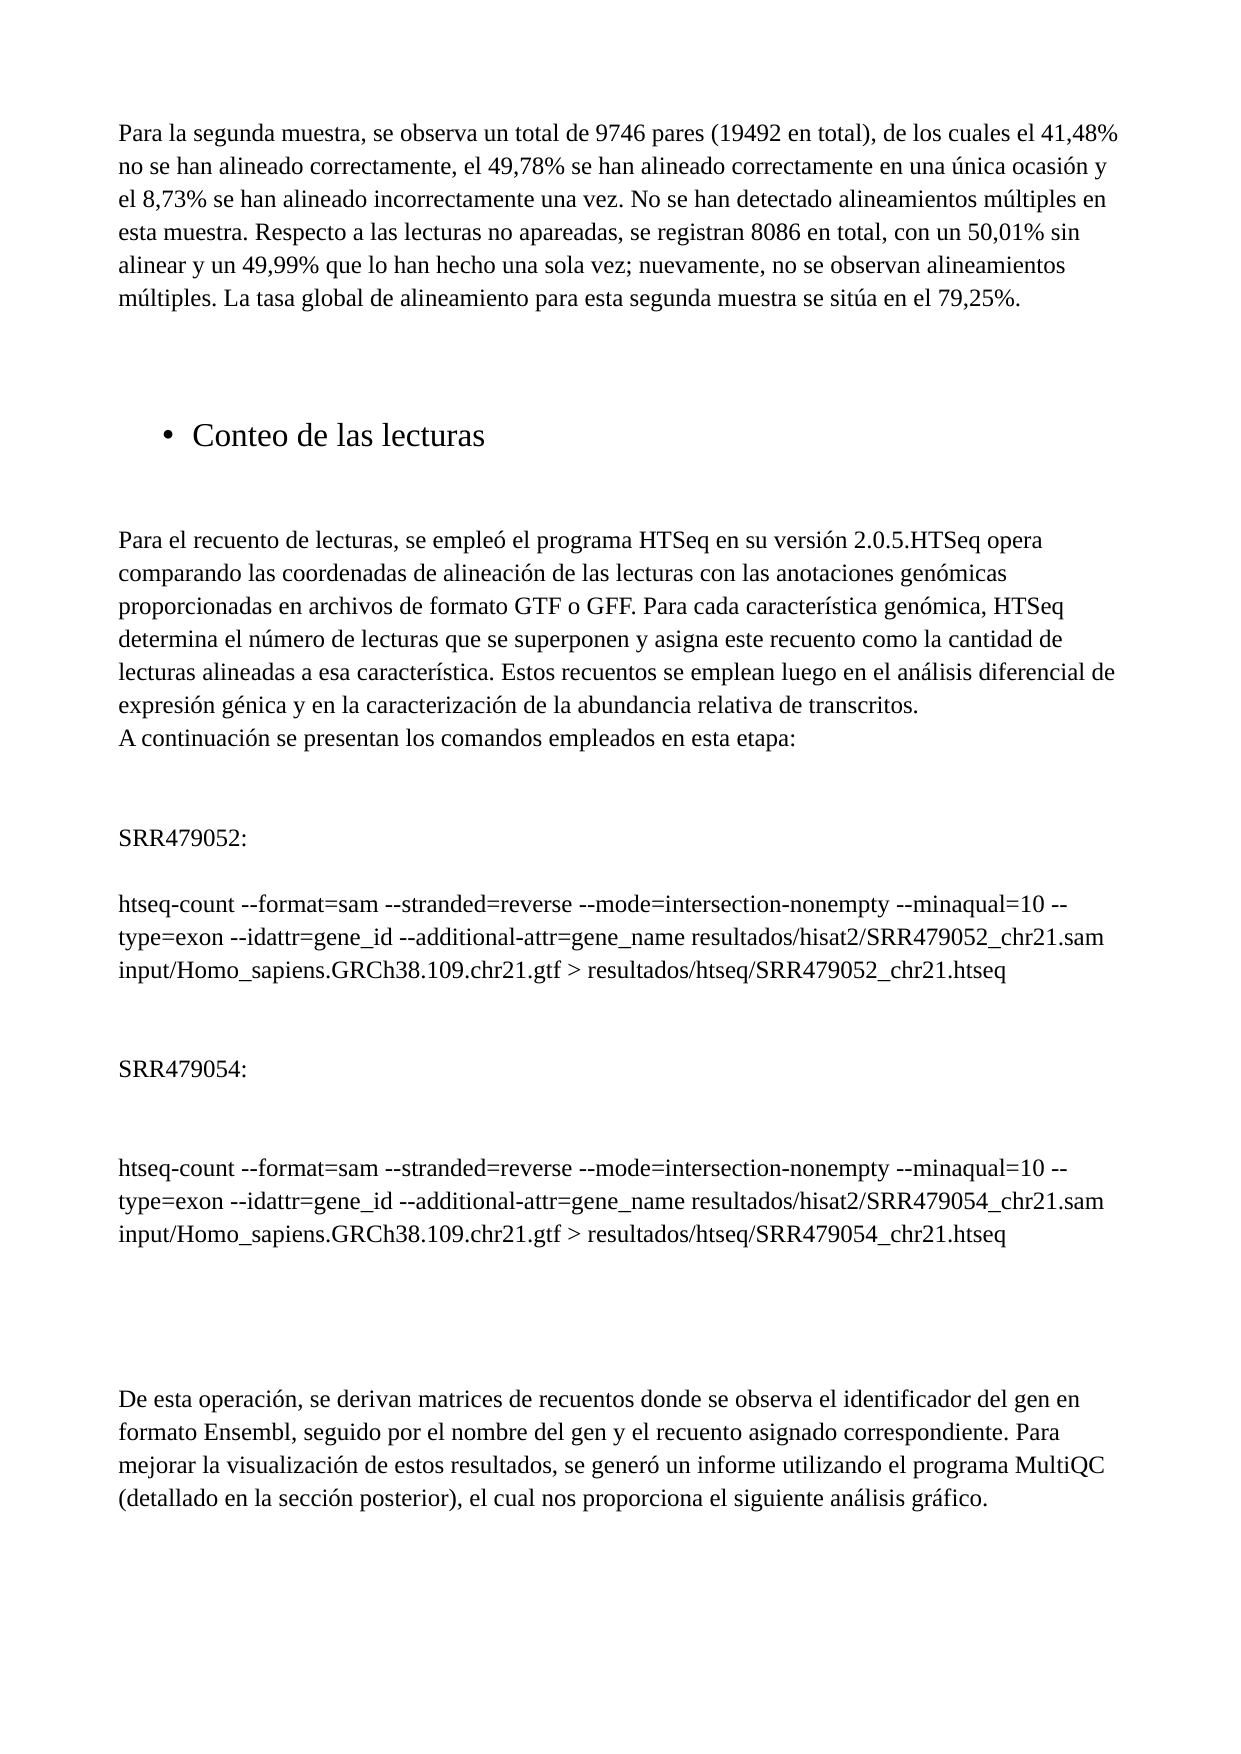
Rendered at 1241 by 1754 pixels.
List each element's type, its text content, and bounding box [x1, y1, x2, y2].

text A continuación se presentan los comandos empleados en esta etapa: [118, 723, 1122, 752]
list Conteo de las lecturas [162, 415, 1122, 454]
text Para el recuento de lecturas, se empleó el programa HTSeq en su versión 2.0.5.HTSeq opera comparando las coordenadas de alineación de las lecturas con las anotaciones genómicas proporcionadas en archivos de formato GTF o GFF. Para cada característica genómica, HTSeq determina el número de lecturas que se superponen y asigna este recuento como la cantidad de lecturas alineadas a esa característica. Estos recuentos se emplean luego en el análisis diferencial de expresión génica y en la caracterización de la abundancia relativa de transcritos. [118, 525, 1122, 719]
text htseq-count --format=sam --stranded=reverse --mode=intersection-nonempty --minaqual=10 --type=exon --idattr=gene_id --additional-attr=gene_name resultados/hisat2/SRR479054_chr21.sam input/Homo_sapiens.GRCh38.109.chr21.gtf > resultados/htseq/SRR479054_chr21.htseq [118, 1153, 1122, 1248]
text SRR479054: [118, 1054, 1122, 1082]
text SRR479052: [118, 823, 1122, 851]
text Para la segunda muestra, se observa un total de 9746 pares (19492 en total), de los cuales el 41,48% no se han alineado correctamente, el 49,78% se han alineado correctamente en una única ocasión y el 8,73% se han alineado incorrectamente una vez. No se han detectado alineamientos múltiples en esta muestra. Respecto a las lecturas no apareadas, se registran 8086 en total, con un 50,01% sin alinear y un 49,99% que lo han hecho una sola vez; nuevamente, no se observan alineamientos múltiples. La tasa global de alineamiento para esta segunda muestra se sitúa en el 79,25%. [118, 118, 1122, 312]
text De esta operación, se derivan matrices de recuentos donde se observa el identificador del gen en formato Ensembl, seguido por el nombre del gen y el recuento asignado correspondiente. Para mejorar la visualización de estos resultados, se generó un informe utilizando el programa MultiQC (detallado en la sección posterior), el cual nos proporciona el siguiente análisis gráfico. [118, 1384, 1122, 1512]
text htseq-count --format=sam --stranded=reverse --mode=intersection-nonempty --minaqual=10 --type=exon --idattr=gene_id --additional-attr=gene_name resultados/hisat2/SRR479052_chr21.sam input/Homo_sapiens.GRCh38.109.chr21.gtf > resultados/htseq/SRR479052_chr21.htseq [118, 889, 1122, 983]
